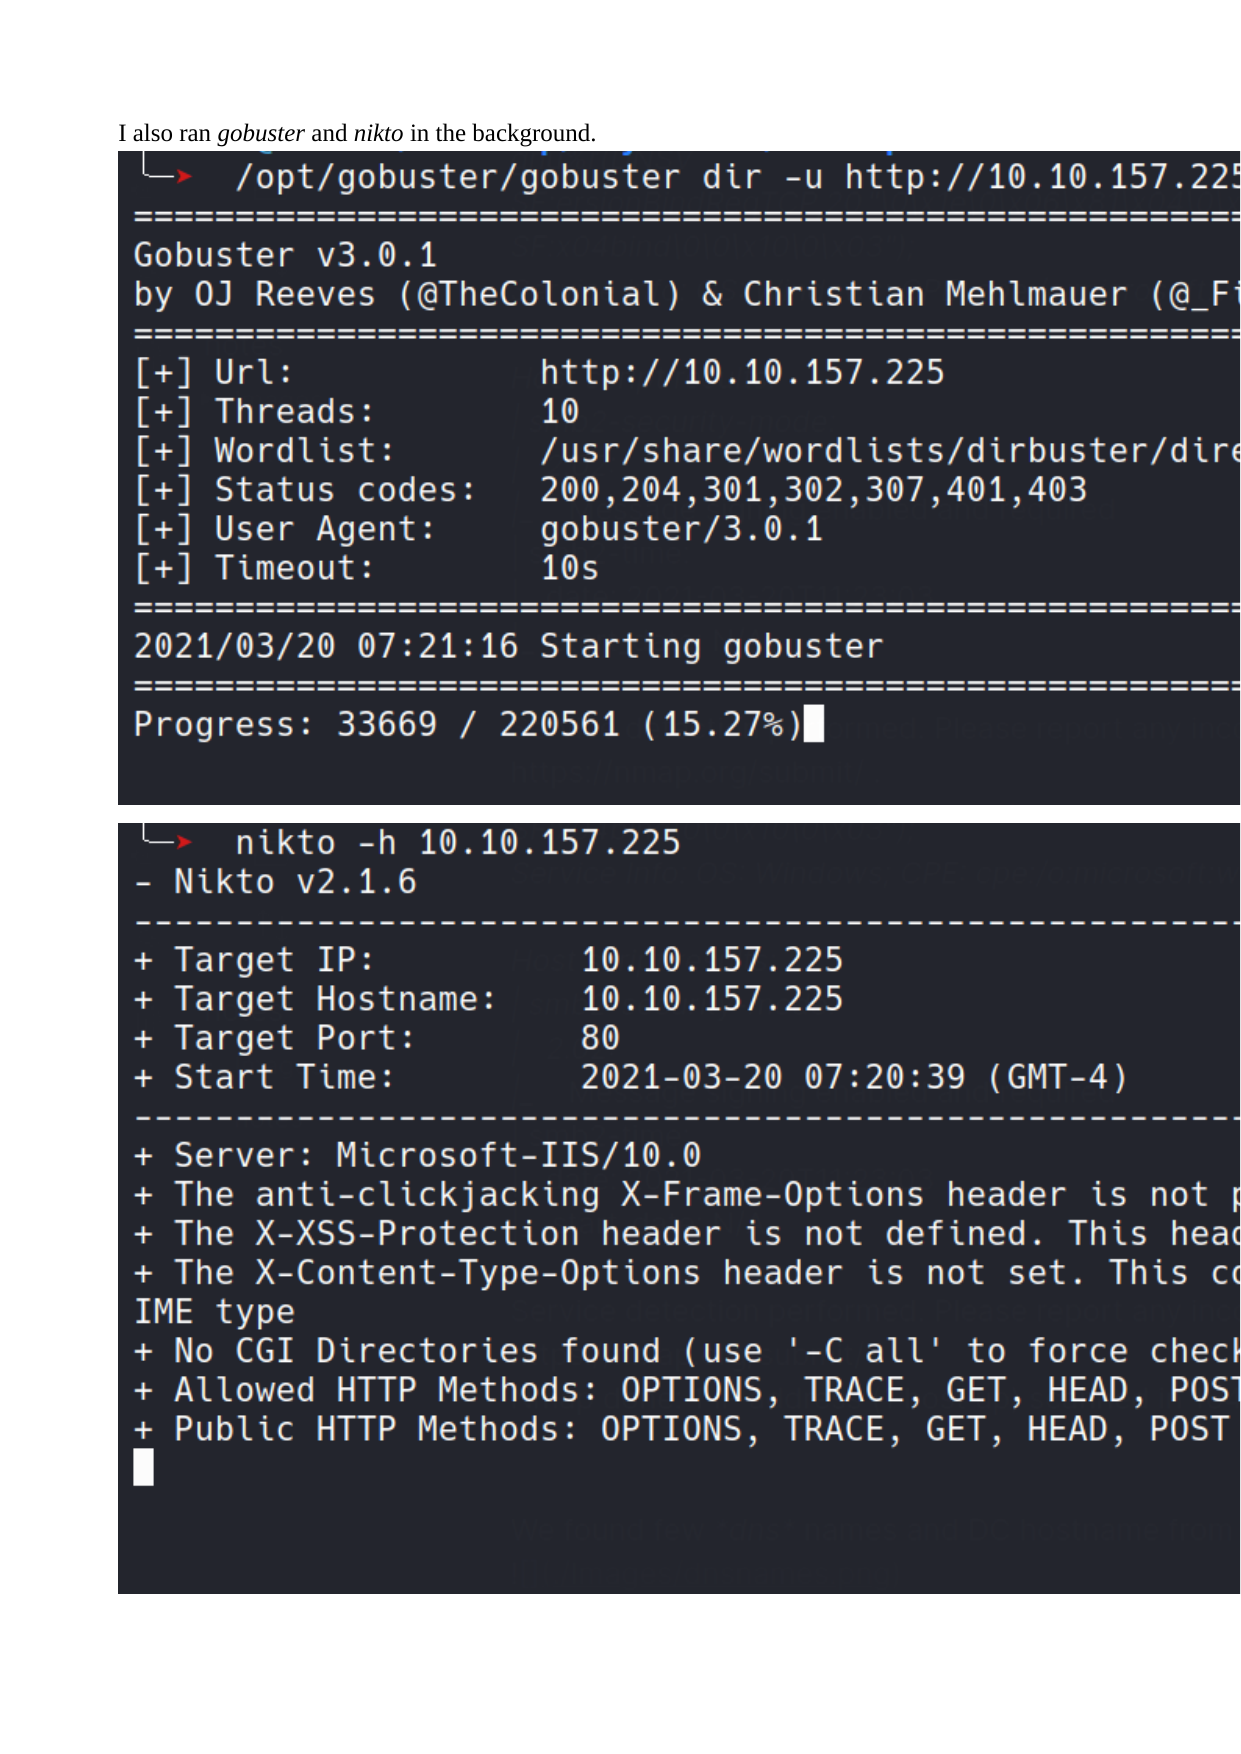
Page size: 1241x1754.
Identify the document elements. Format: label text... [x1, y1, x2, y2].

picture [118, 823, 1241, 1594]
picture [118, 151, 1241, 805]
text I also ran gobuster and nikto in the background. [118, 118, 1122, 151]
